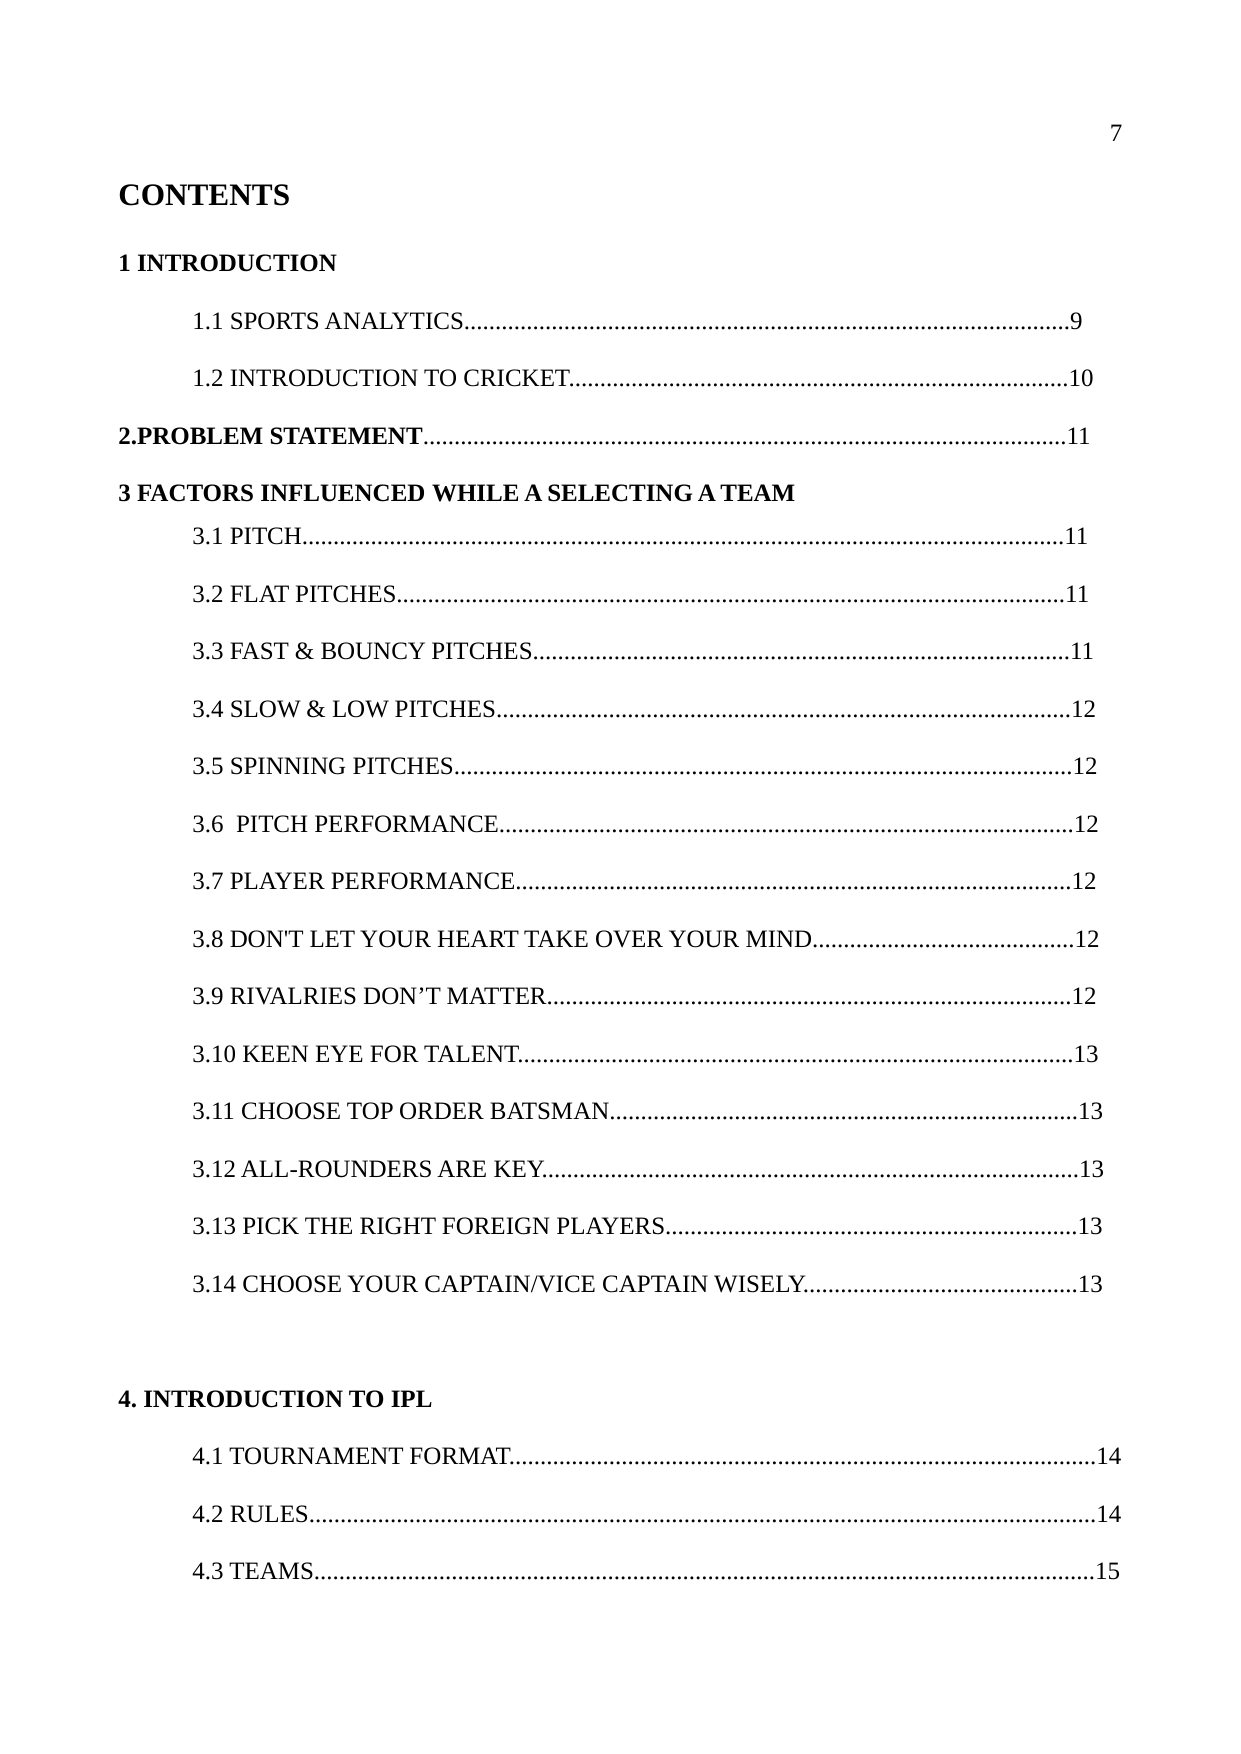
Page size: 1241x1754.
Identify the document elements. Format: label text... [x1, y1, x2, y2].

text 1.2 INTRODUCTION TO CRICKET................................................................................10 [118, 363, 1122, 392]
text 3.14 CHOOSE YOUR CAPTAIN/VICE CAPTAIN WISELY............................................13 [118, 1269, 1122, 1298]
text 3.5 SPINNING PITCHES...................................................................................................12 [118, 751, 1122, 780]
text 3.7 PLAYER PERFORMANCE.........................................................................................12 [118, 866, 1122, 895]
text 4. INTRODUCTION TO IPL [118, 1384, 1122, 1413]
text 3.12 ALL-ROUNDERS ARE KEY......................................................................................13 [118, 1154, 1122, 1183]
text 4.1 TOURNAMENT FORMAT..............................................................................................14 [118, 1441, 1122, 1470]
text 3.4 SLOW & LOW PITCHES............................................................................................12 [118, 694, 1122, 723]
text 4.2 RULES..............................................................................................................................14 [118, 1499, 1122, 1528]
text 3.11 CHOOSE TOP ORDER BATSMAN...........................................................................13 [118, 1096, 1122, 1125]
text 1 INTRODUCTION [118, 248, 1122, 277]
text 3.10 KEEN EYE FOR TALENT.........................................................................................13 [118, 1039, 1122, 1068]
text 3.13 PICK THE RIGHT FOREIGN PLAYERS..................................................................13 [118, 1211, 1122, 1240]
text 3.9 RIVALRIES DON’T MATTER....................................................................................12 [118, 981, 1122, 1010]
text 1.1 SPORTS ANALYTICS.................................................................................................9 [118, 306, 1122, 334]
text 3.3 FAST & BOUNCY PITCHES......................................................................................11 [118, 636, 1122, 665]
text 3.6 PITCH PERFORMANCE............................................................................................12 [118, 809, 1122, 838]
text 2.PROBLEM STATEMENT.......................................................................................................11 [118, 421, 1122, 449]
text 4.3 TEAMS.............................................................................................................................15 [118, 1556, 1122, 1585]
text 3 FACTORS INFLUENCED WHILE A SELECTING A TEAM [118, 478, 1122, 507]
text 3.2 FLAT PITCHES...........................................................................................................11 [118, 579, 1122, 608]
text CONTENTS [118, 176, 1122, 212]
text 3.1 PITCH..........................................................................................................................11 [118, 521, 1122, 550]
text 3.8 DON'T LET YOUR HEART TAKE OVER YOUR MIND..........................................12 [118, 924, 1122, 953]
